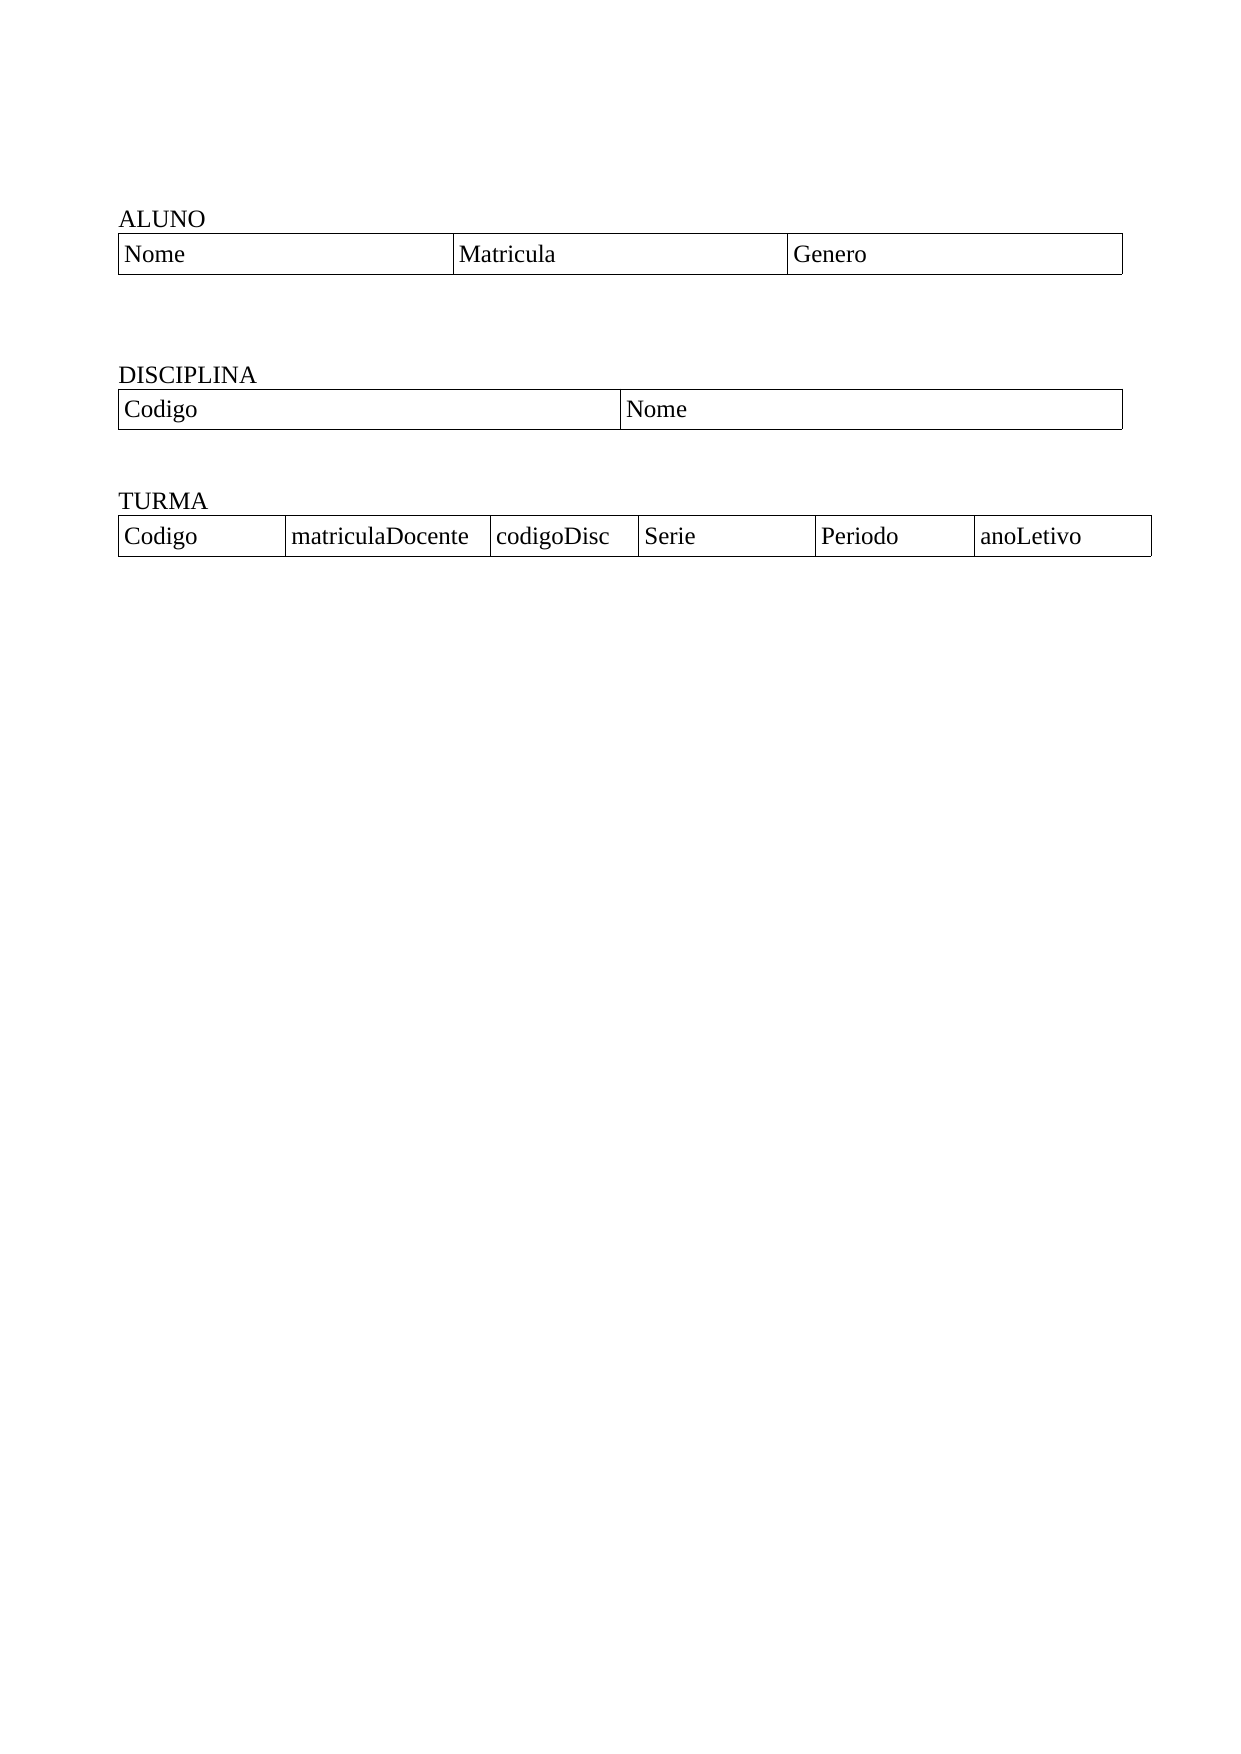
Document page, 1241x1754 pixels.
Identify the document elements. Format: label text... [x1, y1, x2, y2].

table_header codigoDisc [491, 516, 638, 556]
table_header Serie [639, 516, 815, 556]
table_header Codigo [119, 516, 285, 556]
table_header Genero [788, 234, 1122, 273]
text TURMA [118, 486, 1122, 515]
table_header Codigo [119, 390, 620, 429]
table_header anoLetivo [975, 516, 1151, 556]
table_header Nome [119, 234, 453, 273]
table_header Nome [621, 390, 1122, 429]
table_header Periodo [816, 516, 974, 556]
table_header matriculaDocente [286, 516, 490, 556]
table_header Matricula [454, 234, 787, 273]
text ALUNO [118, 204, 1122, 233]
text DISCIPLINA [118, 360, 1122, 388]
